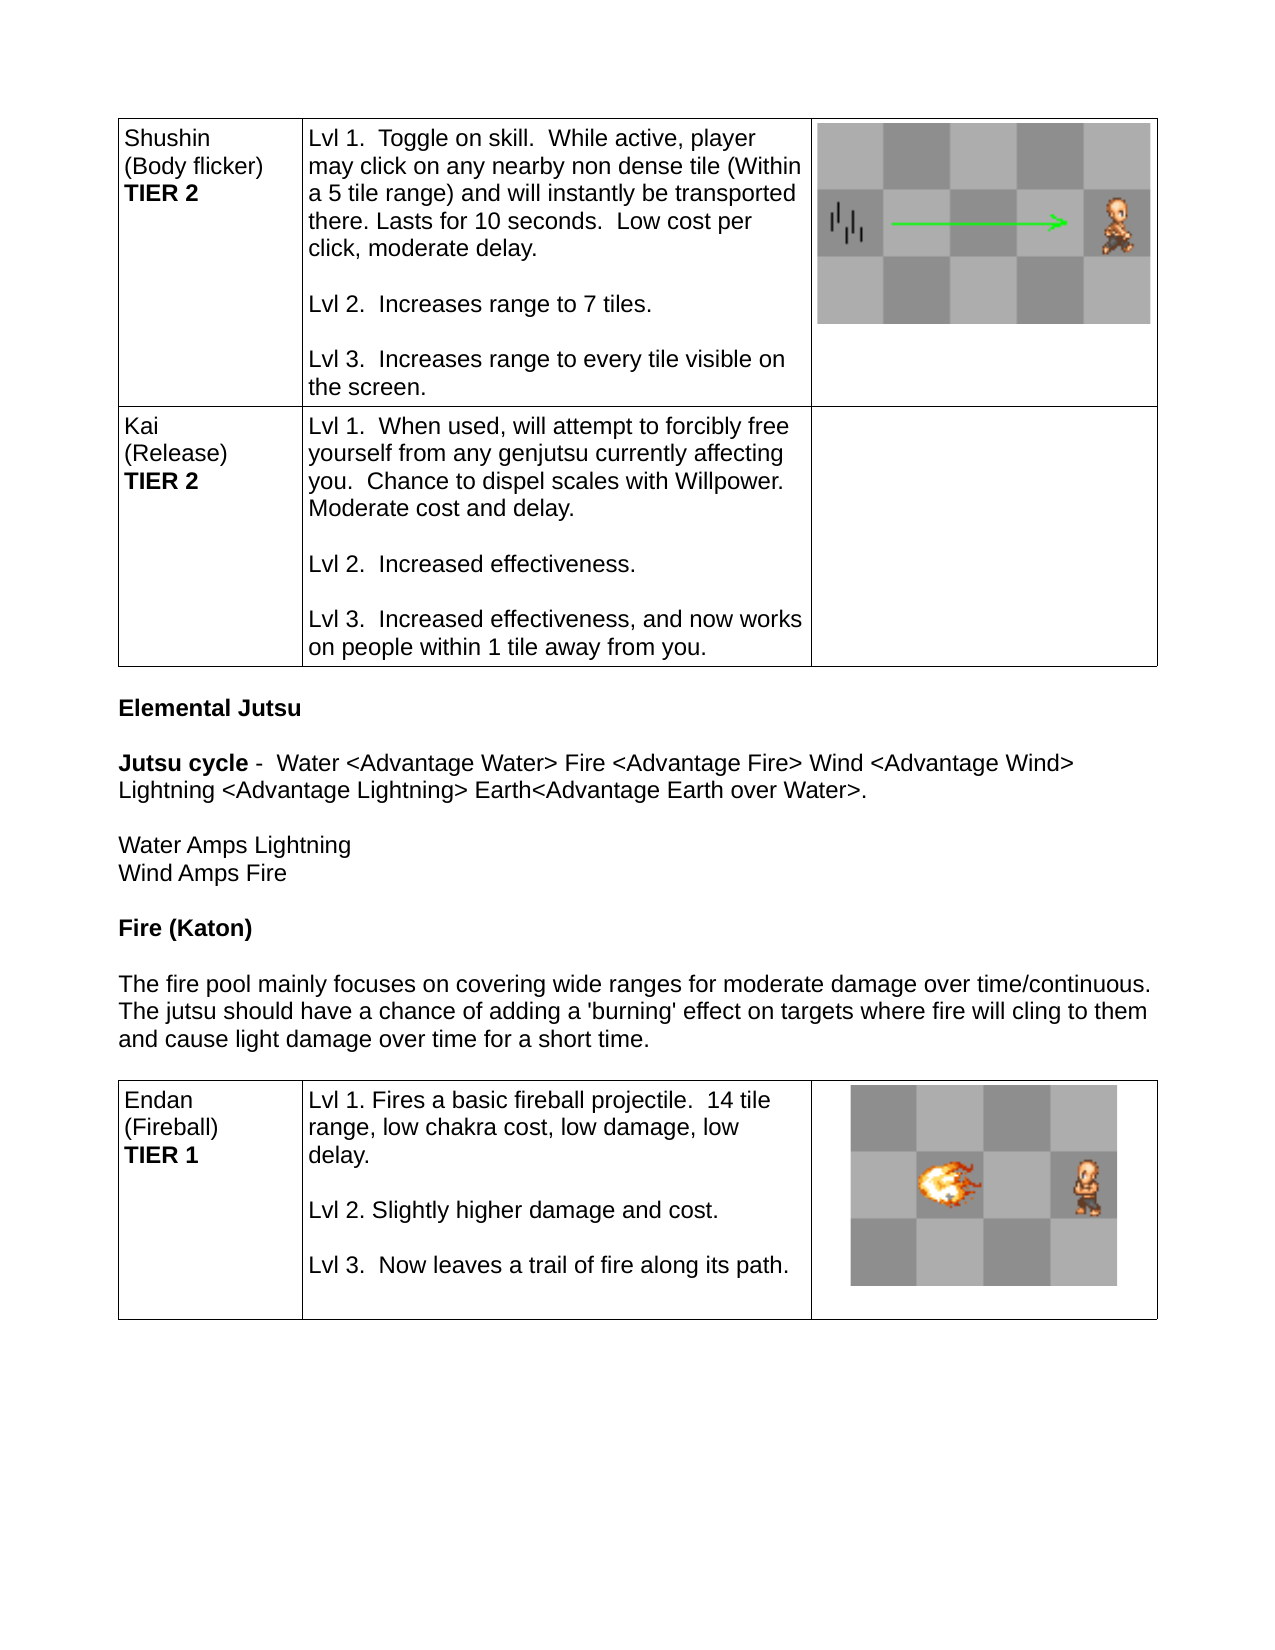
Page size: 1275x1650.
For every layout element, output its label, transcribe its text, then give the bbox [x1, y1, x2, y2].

table_cell [812, 407, 1157, 666]
text Wind Amps Fire [118, 859, 1157, 887]
text Elemental Jutsu [118, 693, 1157, 721]
table_header Lvl 1. Fires a basic fireball projectile. 14 tile range, low chakra cost, low damage, low delay. Lvl 2. Slightly higher damage and cost. Lvl 3. Now leaves a trail of fire along its path. [303, 1081, 811, 1319]
table_cell [812, 119, 1157, 406]
table_cell Lvl 1. Toggle on skill. While active, player may click on any nearby non dense tile (Within a 5 tile range) and will instantly be transported there. Lasts for 10 seconds. Low cost per click, moderate delay. Lvl 2. Increases range to 7 tiles. Lvl 3. Increases range to every tile visible on the screen. [303, 119, 811, 406]
picture [817, 123, 1151, 324]
text Water Amps Lightning [118, 831, 1157, 859]
picture [850, 1085, 1118, 1286]
text Fire (Katon) [118, 914, 1157, 942]
table_cell Lvl 1. When used, will attempt to forcibly free yourself from any genjutsu currently affecting you. Chance to dispel scales with Willpower. Moderate cost and delay. Lvl 2. Increased effectiveness. Lvl 3. Increased effectiveness, and now works on people within 1 tile away from you. [303, 407, 811, 666]
table_header Endan (Fireball) TIER 1 [119, 1081, 302, 1319]
table_cell Kai (Release) TIER 2 [119, 407, 302, 666]
text The fire pool mainly focuses on covering wide ranges for moderate damage over time/continuous. The jutsu should have a chance of adding a 'burning' effect on targets where fire will cling to them and cause light damage over time for a short time. [118, 969, 1157, 1052]
table_cell Shushin (Body flicker) TIER 2 [119, 119, 302, 406]
text Jutsu cycle - Water <Advantage Water> Fire <Advantage Fire> Wind <Advantage Wind> Lightning <Advantage Lightning> Earth<Advantage Earth over Water>. [118, 749, 1157, 804]
table_header [812, 1081, 1157, 1319]
